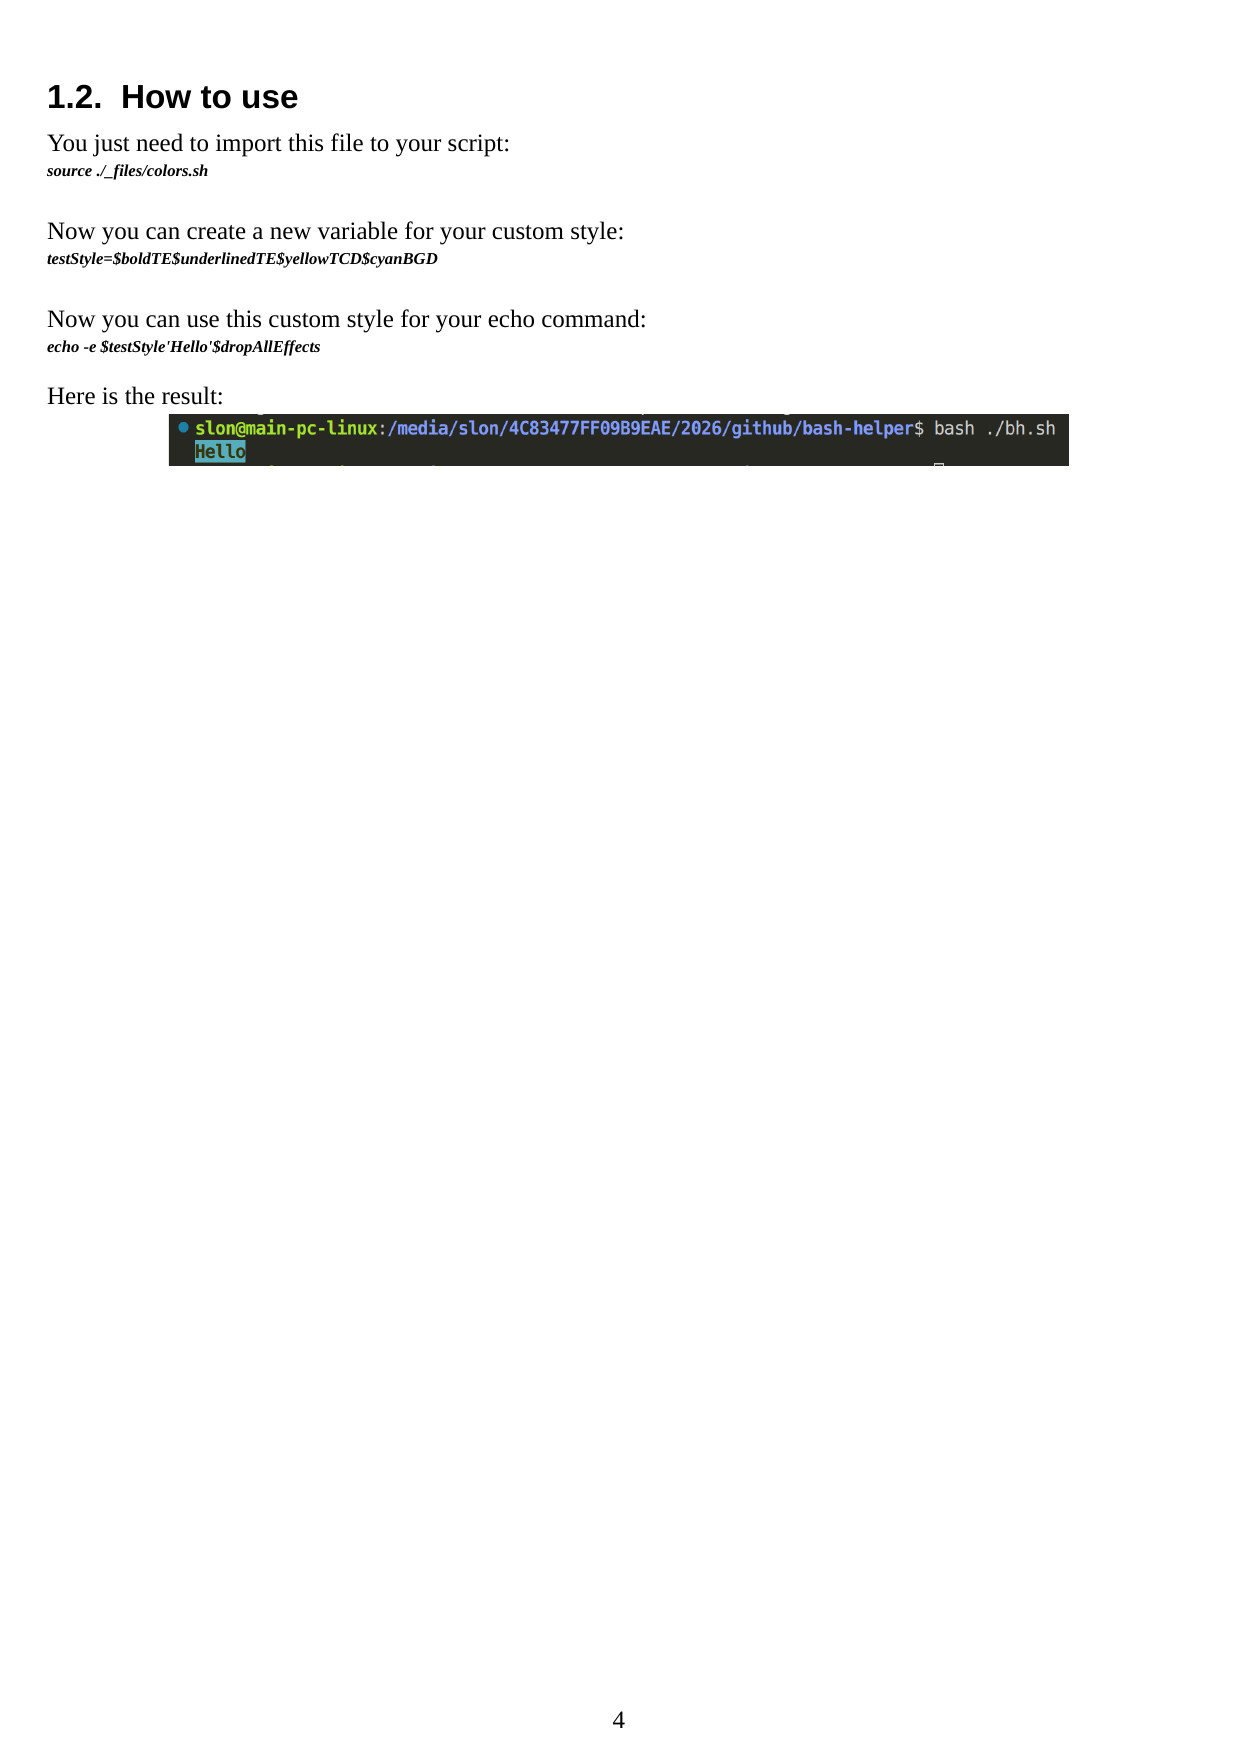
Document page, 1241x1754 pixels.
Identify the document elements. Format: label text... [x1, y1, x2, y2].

text source ./_files/colors.sh [47, 161, 1191, 180]
picture [168, 414, 1069, 466]
text testStyle=$boldTE$underlinedTE$yellowTCD$cyanBGD [47, 249, 1191, 268]
subtitle How to use [47, 77, 1191, 116]
text You just need to import this file to your script: [47, 128, 1191, 157]
text Here is the result: [47, 381, 1191, 410]
text echo -e $testStyle'Hello'$dropAllEffects [47, 337, 1191, 356]
text Now you can use this custom style for your echo command: [47, 304, 1191, 333]
text Now you can create a new variable for your custom style: [47, 216, 1191, 245]
